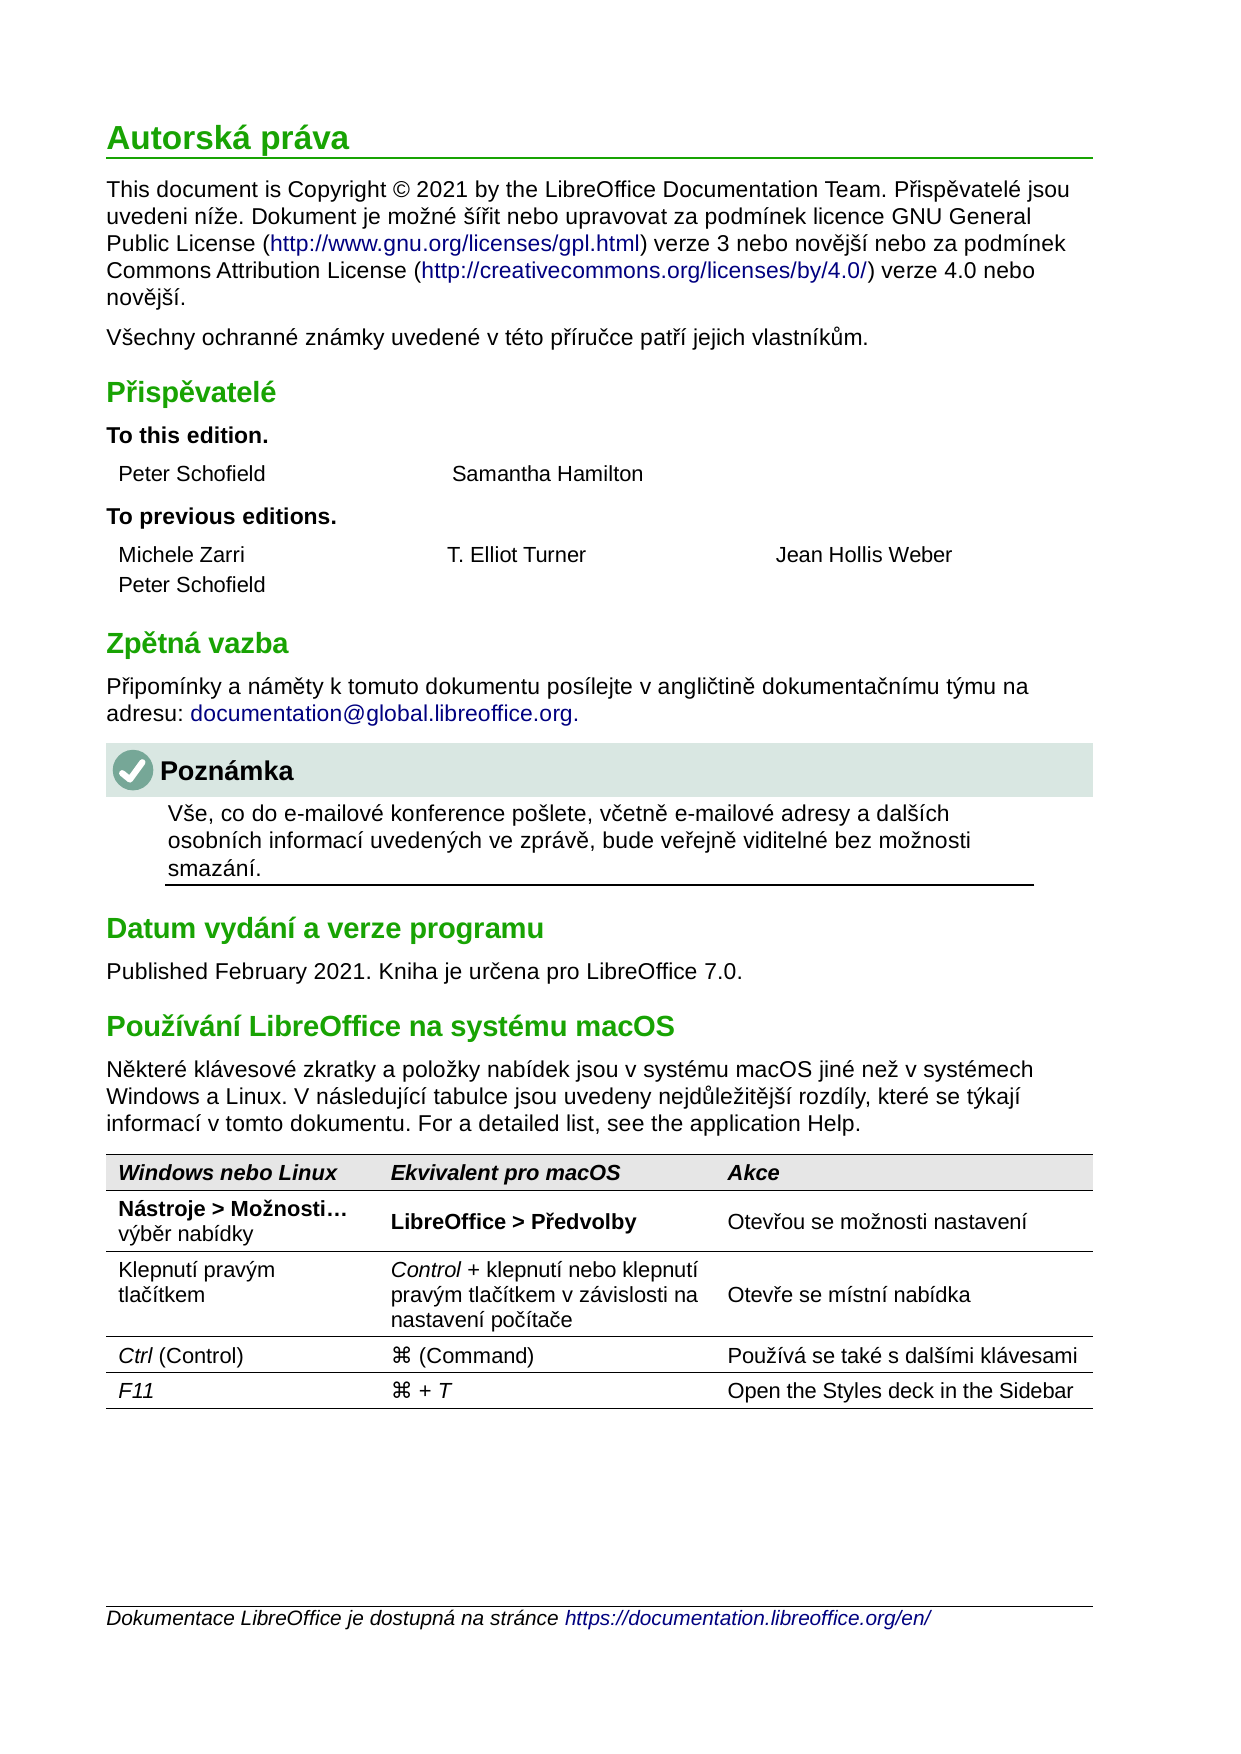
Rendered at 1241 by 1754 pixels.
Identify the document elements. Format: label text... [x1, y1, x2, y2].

table_cell Používá se také s dalšími klávesami [716, 1337, 1093, 1372]
table_cell Klepnutí pravým tlačítkem [106, 1252, 379, 1336]
text To this edition. [106, 421, 1093, 448]
subtitle Zpětná vazba [106, 626, 1093, 660]
text Všechny ochranné známky uvedené v této příručce patří jejich vlastníkům. [106, 323, 1093, 350]
table_header Samantha Hamilton [440, 461, 766, 491]
table_header Ekvivalent pro macOS [379, 1155, 716, 1190]
table_header [766, 461, 1093, 491]
text Published February 2021. Kniha je určena pro LibreOffice 7.0. [106, 957, 1093, 984]
subtitle Používání LibreOffice na systému macOS [106, 1009, 1093, 1043]
subtitle Autorská práva [106, 118, 1093, 157]
table_header Akce [716, 1155, 1093, 1190]
text Některé klávesové zkratky a položky nabídek jsou v systému macOS jiné než v systémech Windows a Linux. V následující tabulce jsou uvedeny nejdůležitější rozdíly, které se týkají informací v tomto dokumentu. For a detailed list, see the application Help. [106, 1055, 1093, 1137]
text Vše, co do e-mailové konference pošlete, včetně e-mailové adresy a dalších osobních informací uvedených ve zprávě, bude veřejně viditelné bez možnosti smazání. [164, 797, 1034, 886]
table_cell Nástroje > Možnosti… výběr nabídky [106, 1191, 379, 1251]
table_cell F11 [106, 1373, 379, 1408]
table_cell ⌘ (Command) [379, 1337, 716, 1372]
table_cell Otevřou se možnosti nastavení [716, 1191, 1093, 1251]
text To previous editions. [106, 502, 1093, 529]
table_cell Ctrl (Control) [106, 1337, 379, 1372]
subtitle Poznámka [106, 743, 1093, 797]
subtitle Datum vydání a verze programu [106, 911, 1093, 945]
table_cell [764, 572, 1093, 601]
table_cell LibreOffice > Předvolby [379, 1191, 716, 1251]
table_header Jean Hollis Weber [764, 542, 1093, 572]
text Připomínky a náměty k tomuto dokumentu posílejte v angličtině dokumentačnímu týmu na adresu: documentation@global.libreoffice.org. [106, 672, 1093, 727]
subtitle Přispěvatelé [106, 375, 1093, 409]
table_cell [435, 572, 764, 601]
table_cell ⌘ + T [379, 1373, 716, 1408]
table_header T. Elliot Turner [435, 542, 764, 572]
table_header Michele Zarri [106, 542, 435, 572]
table_cell Control + klepnutí nebo klepnutí pravým tlačítkem v závislosti na nastavení počítače [379, 1252, 716, 1336]
table_cell Open the Styles deck in the Sidebar [716, 1373, 1093, 1408]
table_cell Peter Schofield [106, 572, 435, 601]
table_header Peter Schofield [106, 461, 440, 491]
text This document is Copyright © 2021 by the LibreOffice Documentation Team. Přispěvatelé jsou uvedeni níže. Dokument je možné šířit nebo upravovat za podmínek licence GNU General Public License (http://www.gnu.org/licenses/gpl.html) verze 3 nebo novější nebo za podmínek Commons Attribution License (http://creativecommons.org/licenses/by/4.0/) verze 4.0 nebo novější. [106, 175, 1093, 311]
table_header Windows nebo Linux [106, 1155, 379, 1190]
table_cell Otevře se místní nabídka [716, 1252, 1093, 1336]
